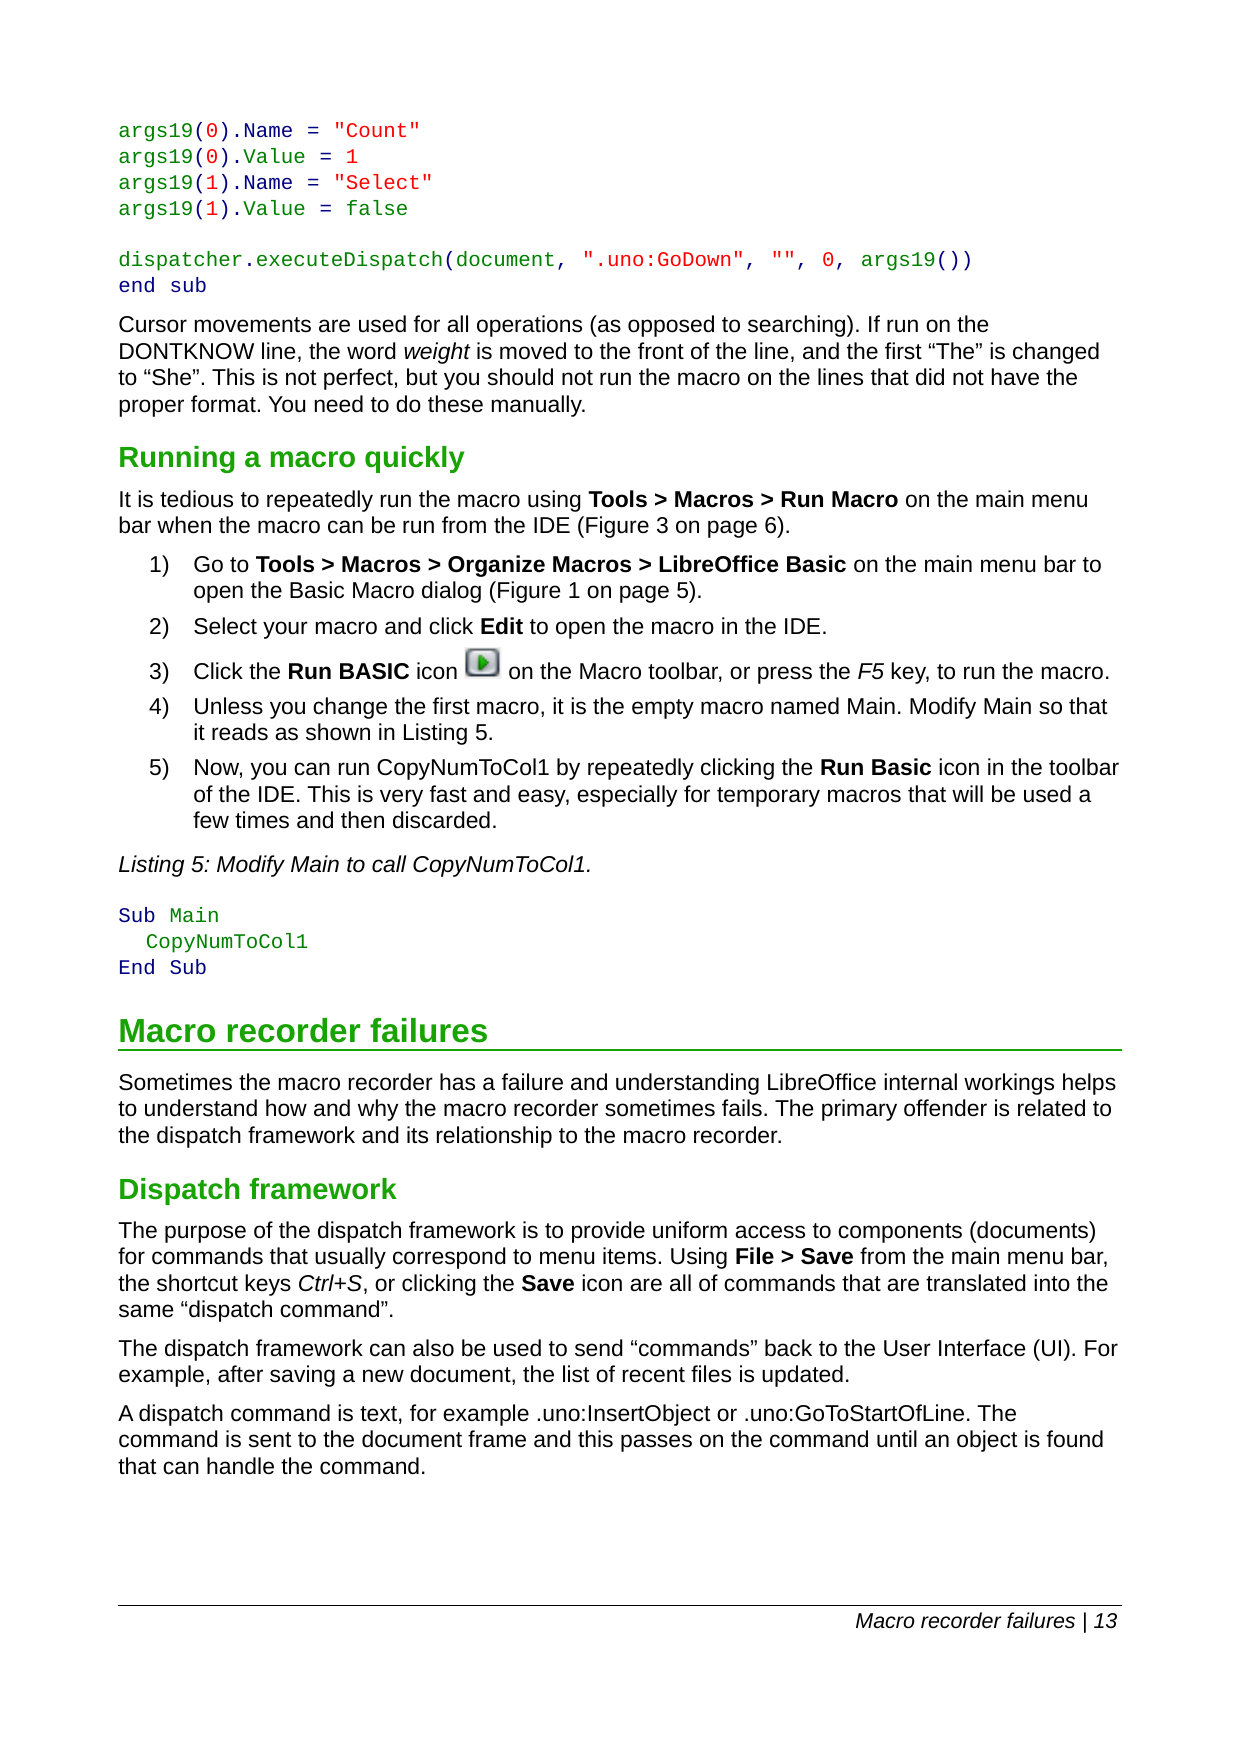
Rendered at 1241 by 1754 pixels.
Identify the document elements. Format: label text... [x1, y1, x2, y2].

list Click the Run BASIC icon on the Macro toolbar, or press the F5 key, to run the macro. [169, 648, 1122, 684]
text args19(1).Value = false [118, 196, 1122, 222]
text Listing 5: Modify Main to call CopyNumToCol1. [118, 851, 1122, 877]
list Unless you change the first macro, it is the empty macro named Main. Modify Main so that it reads as shown in Listing 5. [169, 693, 1122, 746]
text dispatcher.executeDispatch(document, ".uno:GoDown", "", 0, args19()) [118, 248, 1122, 274]
list Now, you can run CopyNumToCol1 by repeatedly clicking the Run Basic icon in the toolbar of the IDE. This is very fast and easy, especially for temporary macros that will be used a few times and then discarded. [169, 754, 1122, 833]
text Sub Main [118, 903, 1122, 929]
text Sometimes the macro recorder has a failure and understanding LibreOffice internal workings helps to understand how and why the macro recorder sometimes fails. The primary offender is related to the dispatch framework and its relationship to the macro recorder. [118, 1069, 1122, 1148]
text CopyNumToCol1 [118, 929, 1122, 955]
text End Sub [118, 955, 1122, 981]
picture [464, 647, 502, 679]
text args19(0).Name = "Count" [118, 118, 1122, 144]
list Select your macro and click Edit to open the macro in the IDE. [169, 613, 1122, 639]
text The dispatch framework can also be used to send “commands” back to the User Interface (UI). For example, after saving a new document, the list of recent files is updated. [118, 1335, 1122, 1388]
text The purpose of the dispatch framework is to provide uniform access to components (documents) for commands that usually correspond to menu items. Using File > Save from the main menu bar, the shortcut keys Ctrl+S, or clicking the Save icon are all of commands that are translated into the same “dispatch command”. [118, 1217, 1122, 1322]
text args19(0).Value = 1 [118, 144, 1122, 170]
list It is tedious to repeatedly run the macro using Tools > Macros > Run Macro on the main menu bar when the macro can be run from the IDE (Figure 3 on page 6). [118, 486, 1122, 538]
subtitle Dispatch framework [118, 1172, 1122, 1205]
subtitle Running a macro quickly [118, 441, 1122, 474]
subtitle Macro recorder failures [118, 1011, 1122, 1049]
text args19(1).Name = "Select" [118, 170, 1122, 196]
text Cursor movements are used for all operations (as opposed to searching). If run on the DONTKNOW line, the word weight is moved to the front of the line, and the first “The” is changed to “She”. This is not perfect, but you should not run the macro on the lines that did not have the proper format. You need to do these manually. [118, 311, 1122, 417]
text A dispatch command is text, for example .uno:InsertObject or .uno:GoToStartOfLine. The command is sent to the document frame and this passes on the command until an object is found that can handle the command. [118, 1400, 1122, 1479]
list Go to Tools > Macros > Organize Macros > LibreOffice Basic on the main menu bar to open the Basic Macro dialog (Figure 1 on page 5). [169, 551, 1122, 604]
text end sub [118, 274, 1122, 300]
